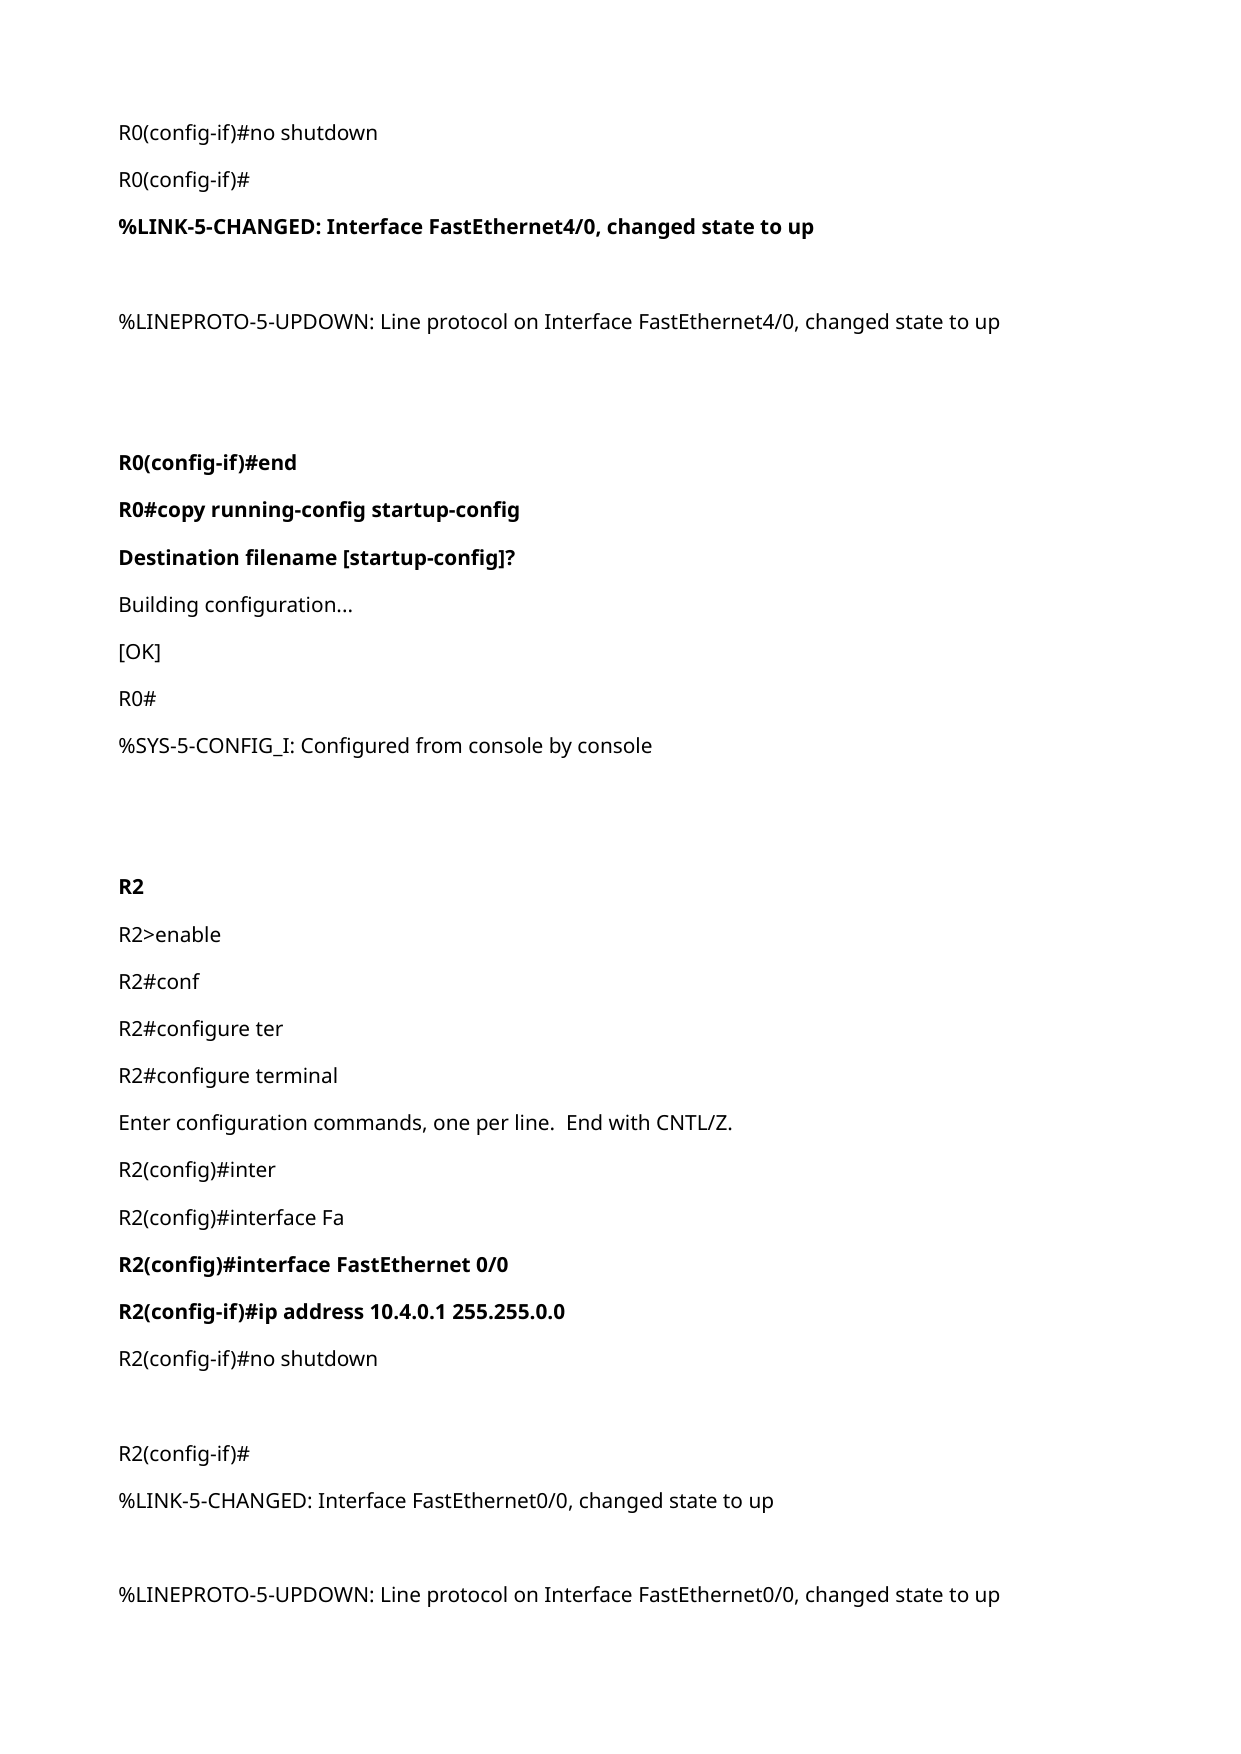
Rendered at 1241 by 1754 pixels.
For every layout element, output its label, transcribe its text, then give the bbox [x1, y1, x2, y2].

table_header R2 [118, 778, 1122, 920]
table_header R0(config-if)#no shutdown R0(config-if)# %LINK-5-CHANGED: Interface FastEthernet4/0, changed state to up %LINEPROTO-5-UPDOWN: Line protocol on Interface FastEthernet4/0, changed state to up R0(config-if)#end R0#copy running-config startup-config Destination filename [startup-config]? Building configuration... [OK] R0# %SYS-5-CONFIG_I: Configured from console by console [118, 118, 1122, 778]
table_header R2>enable R2#conf R2#configure ter R2#configure terminal Enter configuration commands, one per line. End with CNTL/Z. R2(config)#inter R2(config)#interface Fa R2(config)#interface FastEthernet 0/0 R2(config-if)#ip address 10.4.0.1 255.255.0.0 R2(config-if)#no shutdown R2(config-if)# %LINK-5-CHANGED: Interface FastEthernet0/0, changed state to up %LINEPROTO-5-UPDOWN: Line protocol on Interface FastEthernet0/0, changed state to up [118, 920, 1122, 1627]
